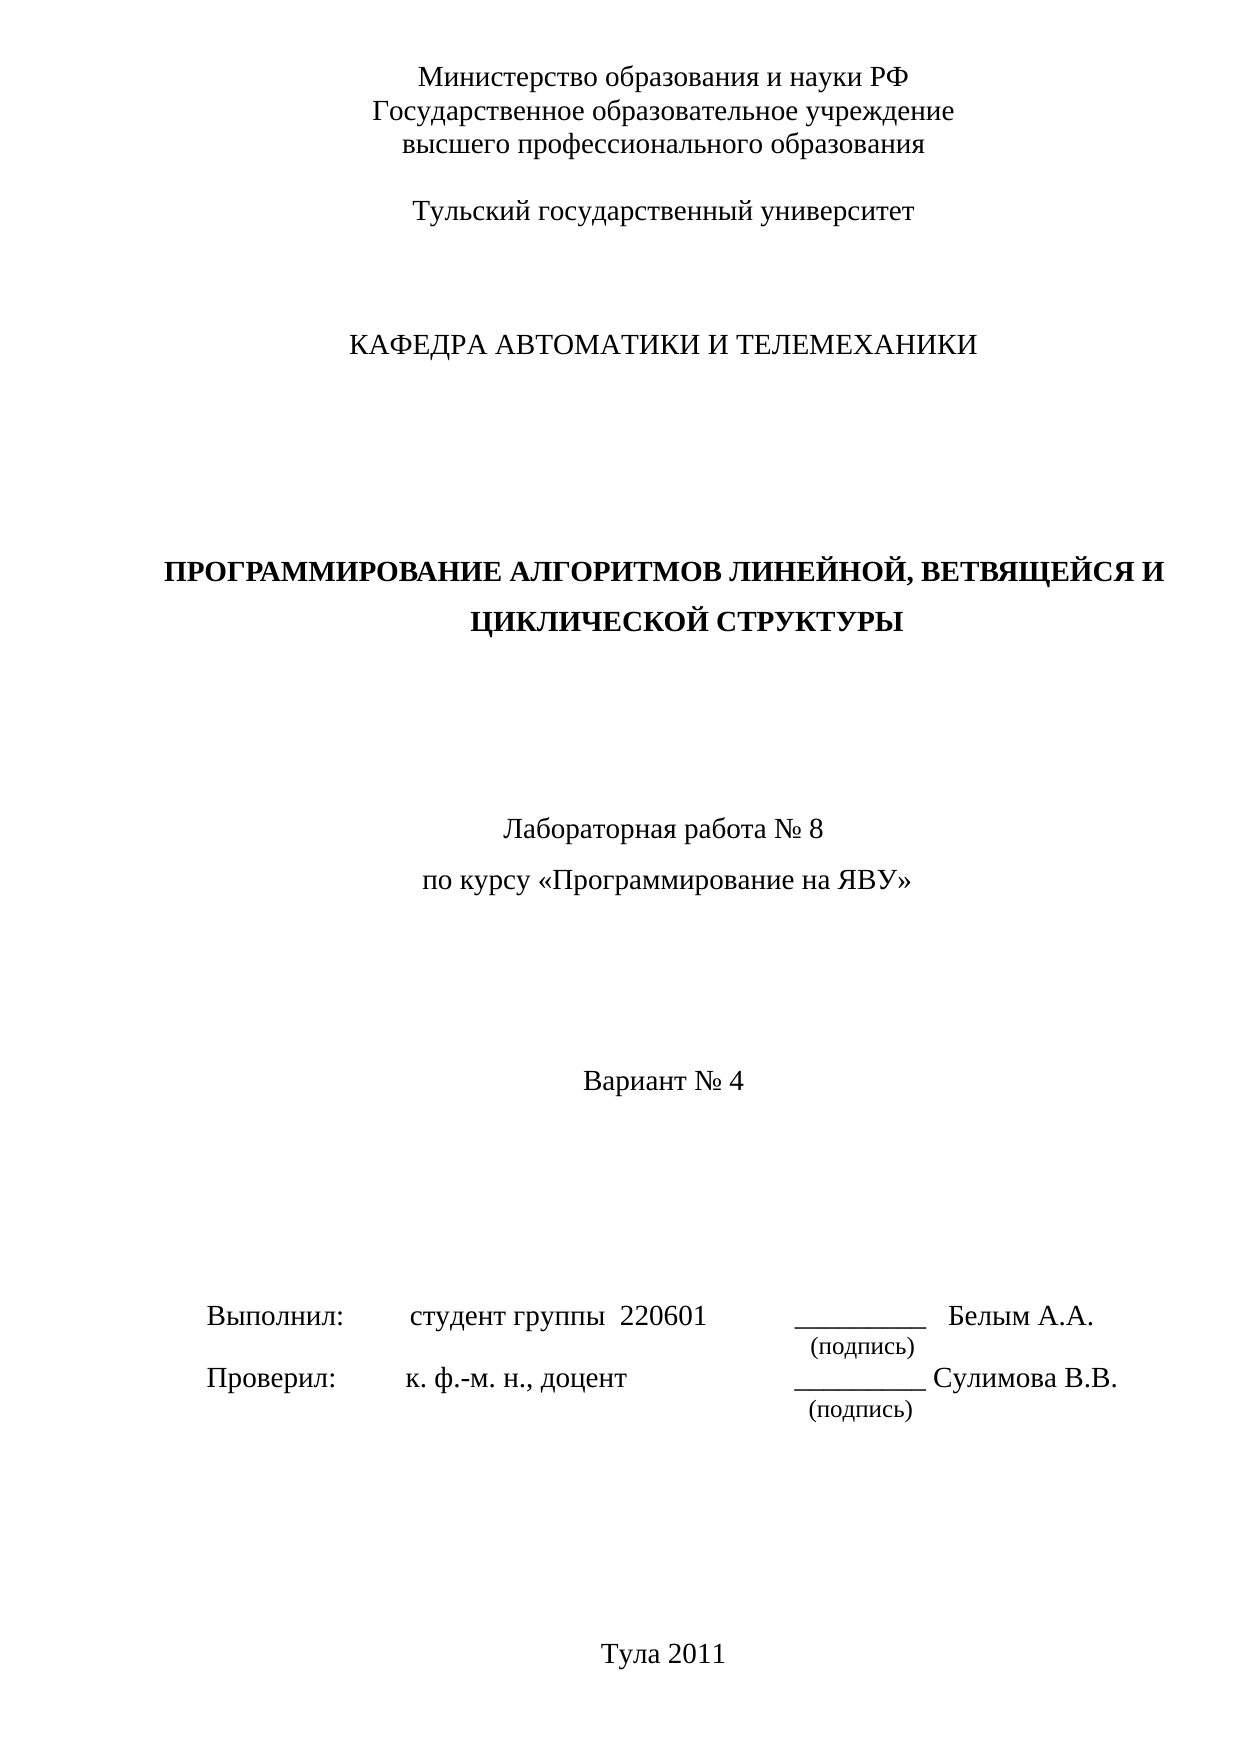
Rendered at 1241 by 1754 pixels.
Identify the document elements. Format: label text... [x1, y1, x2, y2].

text Выполнил: студент группы 220601 _________ Белым А.А. [206, 1298, 1120, 1331]
text КАФЕДРА АВТОМАТИКИ И ТЕЛЕМЕХАНИКИ [206, 327, 1120, 361]
text Лабораторная работа № 8 [206, 811, 1120, 845]
text (подпись) [808, 1394, 1120, 1422]
text Тульский государственный университет [206, 193, 1120, 227]
text Государственное образовательное учреждение [206, 93, 1120, 126]
text Вариант № 4 [206, 1063, 1120, 1097]
text Министерство образования и науки РФ [206, 59, 1120, 93]
text по курсу «Программирование на ЯВУ» [206, 862, 1120, 895]
text Тула 2011 [206, 1636, 1120, 1670]
text (подпись) [804, 1331, 1120, 1360]
text высшего профессионального образования [206, 126, 1120, 160]
text Проверил: к. ф.-м. н., доцент _________ Сулимова В.В. [206, 1360, 1120, 1394]
subtitle ПРОГРАММИРОВАНИЕ АЛГОРИТМОВ ЛИНЕЙНОЙ, ВЕТВЯЩЕЙСЯ И ЦИКЛИЧЕСКОЙ СТРУКТУРЫ [148, 554, 1181, 637]
